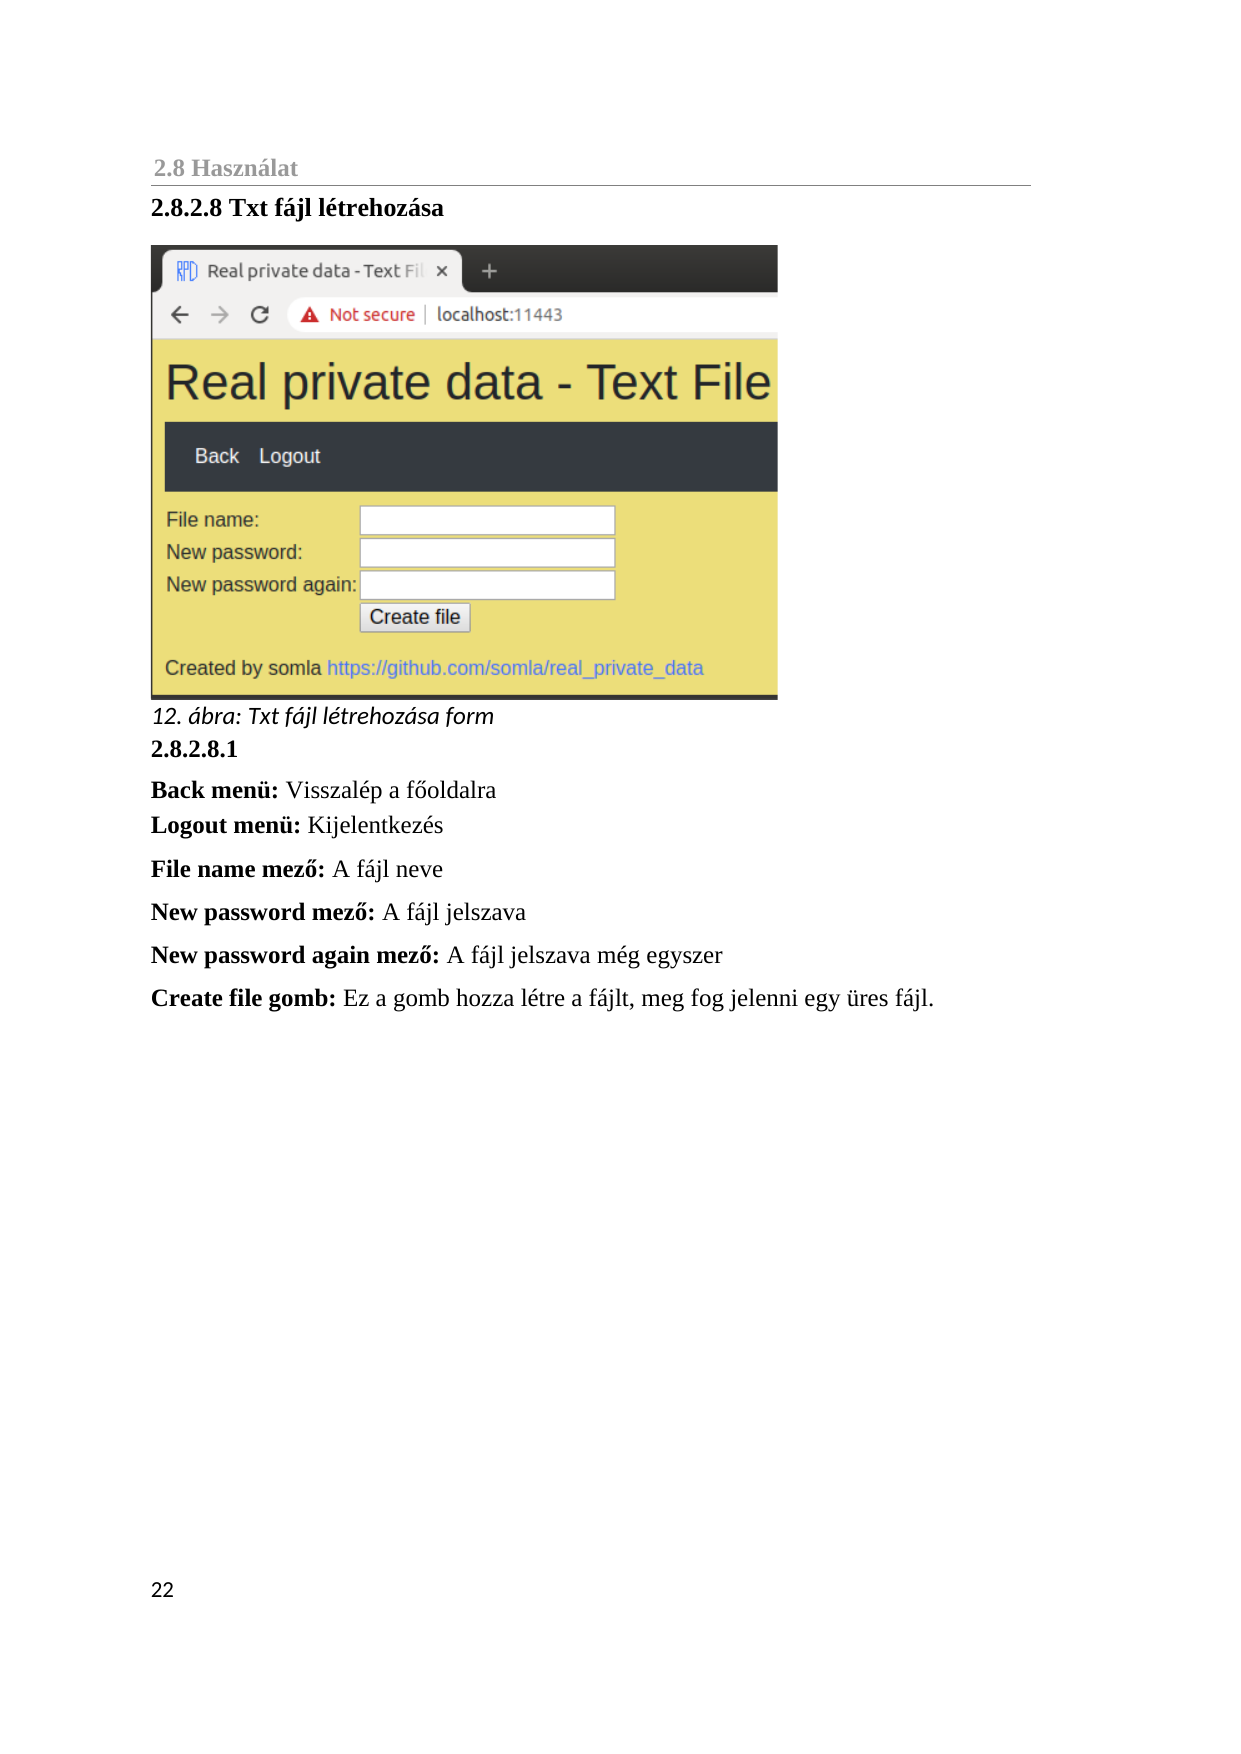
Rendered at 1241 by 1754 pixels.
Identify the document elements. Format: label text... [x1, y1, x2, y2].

subtitle Logout menü: Kijelentkezés [151, 811, 1031, 839]
subtitle File name mező: A fájl neve [151, 854, 1031, 882]
text 12. ábra: Txt fájl létrehozása form [151, 700, 778, 731]
picture [150, 245, 778, 700]
subtitle Back menü: Visszalép a főoldalra [151, 775, 1031, 804]
subtitle Txt fájl létrehozása [151, 192, 1031, 222]
subtitle Create file gomb: Ez a gomb hozza létre a fájlt, meg fog jelenni egy üres fájl. [151, 983, 1031, 1012]
subtitle New password mező: A fájl jelszava [151, 897, 1031, 926]
subtitle New password again mező: A fájl jelszava még egyszer [151, 940, 1031, 969]
